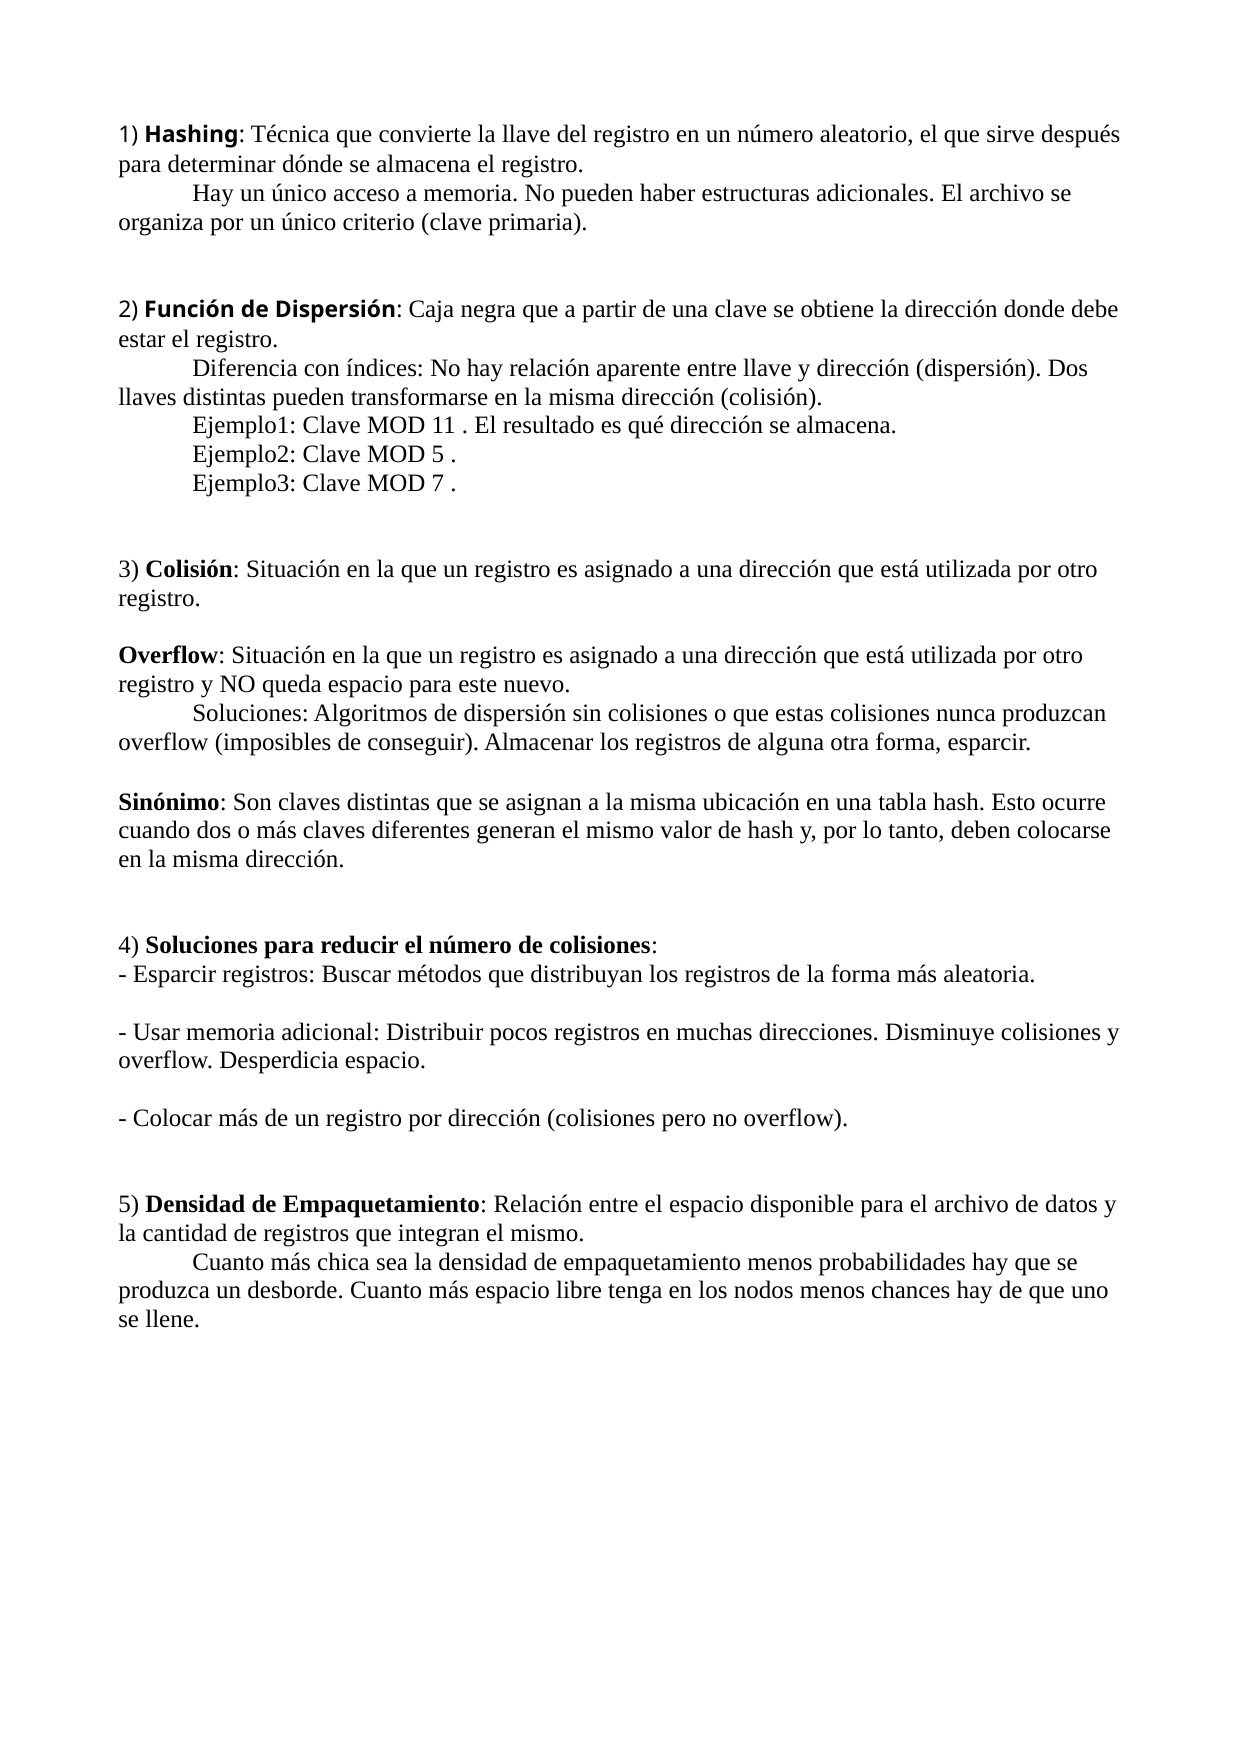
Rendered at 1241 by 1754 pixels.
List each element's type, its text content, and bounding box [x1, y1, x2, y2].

text 2) Función de Dispersión: Caja negra que a partir de una clave se obtiene la dirección donde debe estar el registro. [118, 293, 1122, 353]
text Ejemplo2: Clave MOD 5 . [118, 439, 1122, 468]
text - Esparcir registros: Buscar métodos que distribuyan los registros de la forma más aleatoria. [118, 959, 1122, 988]
text Ejemplo1: Clave MOD 11 . El resultado es qué dirección se almacena. [118, 411, 1122, 439]
text Soluciones: Algoritmos de dispersión sin colisiones o que estas colisiones nunca produzcan overflow (imposibles de conseguir). Almacenar los registros de alguna otra forma, esparcir. [118, 698, 1122, 756]
text Diferencia con índices: No hay relación aparente entre llave y dirección (dispersión). Dos llaves distintas pueden transformarse en la misma dirección (colisión). [118, 353, 1122, 411]
text 5) Densidad de Empaquetamiento: Relación entre el espacio disponible para el archivo de datos y la cantidad de registros que integran el mismo. [118, 1189, 1122, 1247]
text Sinónimo: Son claves distintas que se asignan a la misma ubicación en una tabla hash. Esto ocurre cuando dos o más claves diferentes generan el mismo valor de hash y, por lo tanto, deben colocarse en la misma dirección. [118, 787, 1122, 873]
text 4) Soluciones para reducir el número de colisiones: [118, 931, 1122, 959]
text Hay un único acceso a memoria. No pueden haber estructuras adicionales. El archivo se organiza por un único criterio (clave primaria). [118, 178, 1122, 236]
text 1) Hashing: Técnica que convierte la llave del registro en un número aleatorio, el que sirve después para determinar dónde se almacena el registro. [118, 118, 1122, 178]
text 3) Colisión: Situación en la que un registro es asignado a una dirección que está utilizada por otro registro. [118, 554, 1122, 612]
text Cuanto más chica sea la densidad de empaquetamiento menos probabilidades hay que se produzca un desborde. Cuanto más espacio libre tenga en los nodos menos chances hay de que uno se llene. [118, 1247, 1122, 1333]
text - Usar memoria adicional: Distribuir pocos registros en muchas direcciones. Disminuye colisiones y overflow. Desperdicia espacio. [118, 1017, 1122, 1074]
text - Colocar más de un registro por dirección (colisiones pero no overflow). [118, 1103, 1122, 1132]
text Overflow: Situación en la que un registro es asignado a una dirección que está utilizada por otro registro y NO queda espacio para este nuevo. [118, 641, 1122, 698]
text Ejemplo3: Clave MOD 7 . [118, 468, 1122, 497]
